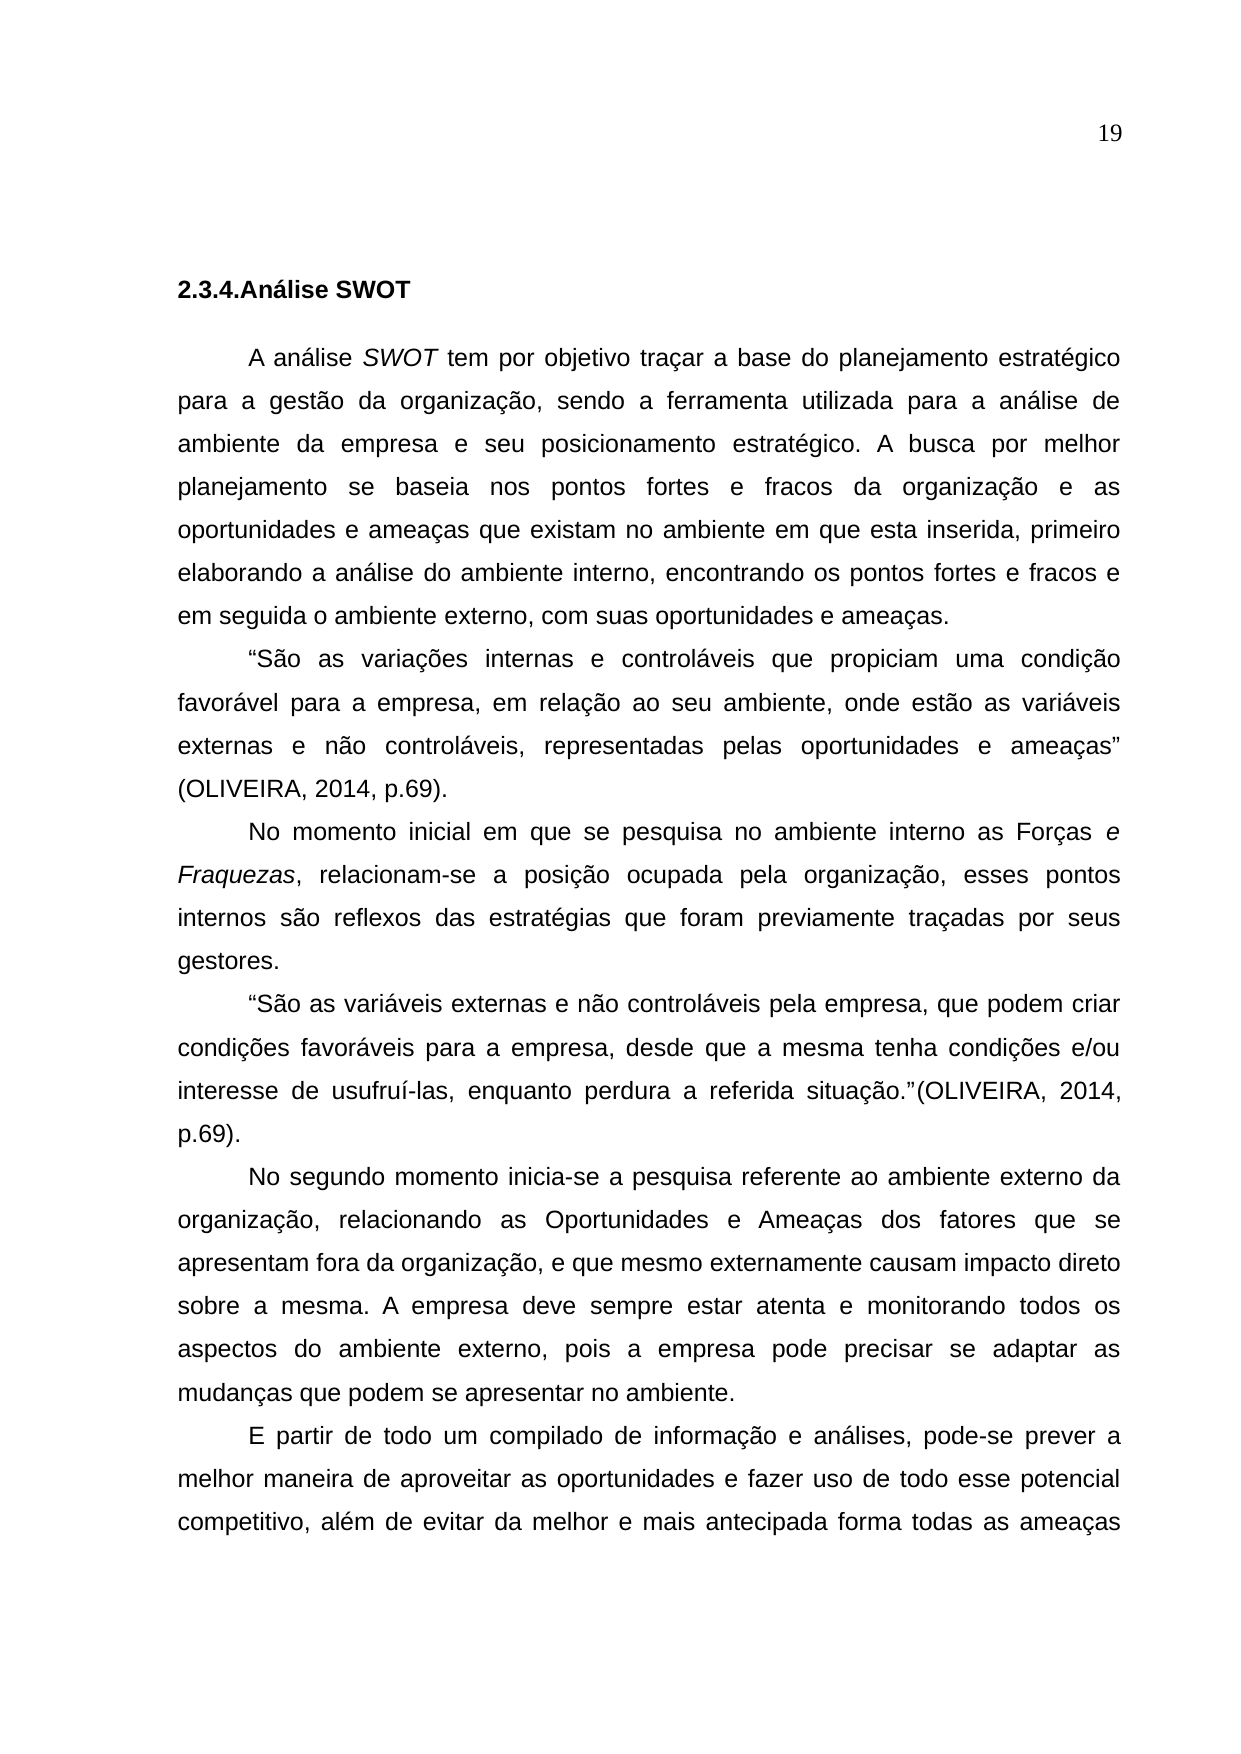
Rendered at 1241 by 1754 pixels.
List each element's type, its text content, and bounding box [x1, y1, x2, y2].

text No momento inicial em que se pesquisa no ambiente interno as Forças e Fraquezas, relacionam-se a posição ocupada pela organização, esses pontos internos são reflexos das estratégias que foram previamente traçadas por seus gestores. [177, 817, 1122, 975]
text A análise SWOT tem por objetivo traçar a base do planejamento estratégico para a gestão da organização, sendo a ferramenta utilizada para a análise de ambiente da empresa e seu posicionamento estratégico. A busca por melhor planejamento se baseia nos pontos fortes e fracos da organização e as oportunidades e ameaças que existam no ambiente em que esta inserida, primeiro elaborando a análise do ambiente interno, encontrando os pontos fortes e fracos e em seguida o ambiente externo, com suas oportunidades e ameaças. [177, 342, 1122, 630]
subtitle 2.3.4.Análise SWOT [177, 274, 1122, 303]
text “São as variáveis externas e não controláveis pela empresa, que podem criar condições favoráveis para a empresa, desde que a mesma tenha condições e/ou interesse de usufruí-las, enquanto perdura a referida situação.”(OLIVEIRA, 2014, p.69). [177, 989, 1122, 1147]
text “São as variações internas e controláveis que propiciam uma condição favorável para a empresa, em relação ao seu ambiente, onde estão as variáveis externas e não controláveis, representadas pelas oportunidades e ameaças” (OLIVEIRA, 2014, p.69). [177, 644, 1122, 802]
text No segundo momento inicia-se a pesquisa referente ao ambiente externo da organização, relacionando as Oportunidades e Ameaças dos fatores que se apresentam fora da organização, e que mesmo externamente causam impacto direto sobre a mesma. A empresa deve sempre estar atenta e monitorando todos os aspectos do ambiente externo, pois a empresa pode precisar se adaptar as mudanças que podem se apresentar no ambiente. [177, 1162, 1122, 1406]
text E partir de todo um compilado de informação e análises, pode-se prever a melhor maneira de aproveitar as oportunidades e fazer uso de todo esse potencial competitivo, além de evitar da melhor e mais antecipada forma todas as ameaças [177, 1421, 1122, 1536]
